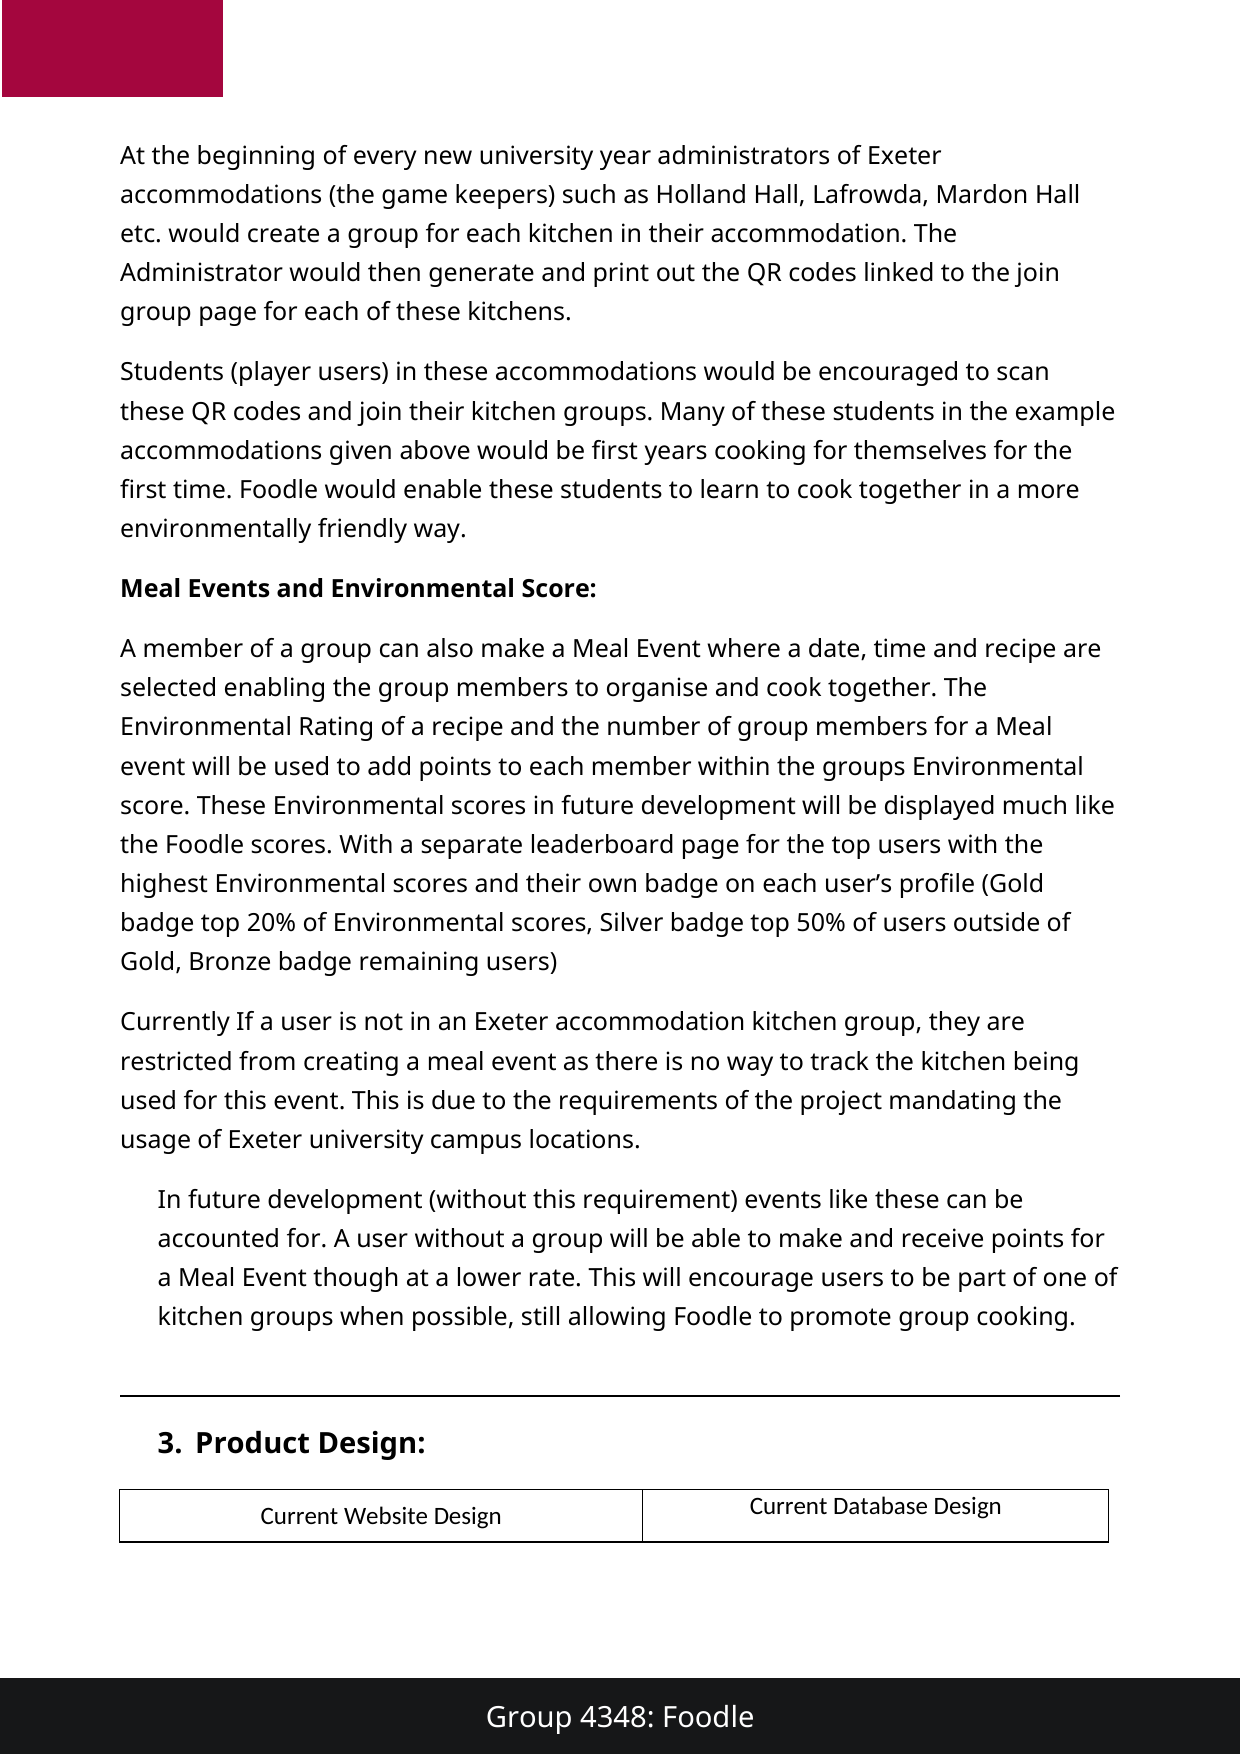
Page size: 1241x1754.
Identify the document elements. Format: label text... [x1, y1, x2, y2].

text Currently If a user is not in an Exeter accommodation kitchen group, they are restricted from creating a meal event as there is no way to track the kitchen being used for this event. This is due to the requirements of the project mandating the usage of Exeter university campus locations. [120, 1004, 1120, 1156]
table_header Current Website Design [120, 1490, 642, 1541]
text Students (player users) in these accommodations would be encouraged to scan these QR codes and join their kitchen groups. Many of these students in the example accommodations given above would be first years cooking for themselves for the first time. Foodle would enable these students to learn to cook together in a more environmentally friendly way. [120, 354, 1120, 545]
list Product Design: [157, 1423, 1120, 1462]
text Meal Events and Environmental Score: [120, 571, 1120, 605]
table_header Current Database Design [643, 1490, 1108, 1541]
text In future development (without this requirement) events like these can be accounted for. A user without a group will be able to make and receive points for a Meal Event though at a lower rate. This will encourage users to be part of one of kitchen groups when possible, still allowing Foodle to promote group cooking. [157, 1181, 1120, 1333]
text At the beginning of every new university year administrators of Exeter accommodations (the game keepers) such as Holland Hall, Lafrowda, Mardon Hall etc. would create a group for each kitchen in their accommodation. The Administrator would then generate and print out the QR codes linked to the join group page for each of these kitchens. [120, 137, 1120, 328]
text A member of a group can also make a Meal Event where a date, time and recipe are selected enabling the group members to organise and cook together. The Environmental Rating of a recipe and the number of group members for a Meal event will be used to add points to each member within the groups Environmental score. These Environmental scores in future development will be displayed much like the Foodle scores. With a separate leaderboard page for the top users with the highest Environmental scores and their own badge on each user’s profile (Gold badge top 20% of Environmental scores, Silver badge top 50% of users outside of Gold, Bronze badge remaining users) [120, 631, 1120, 978]
